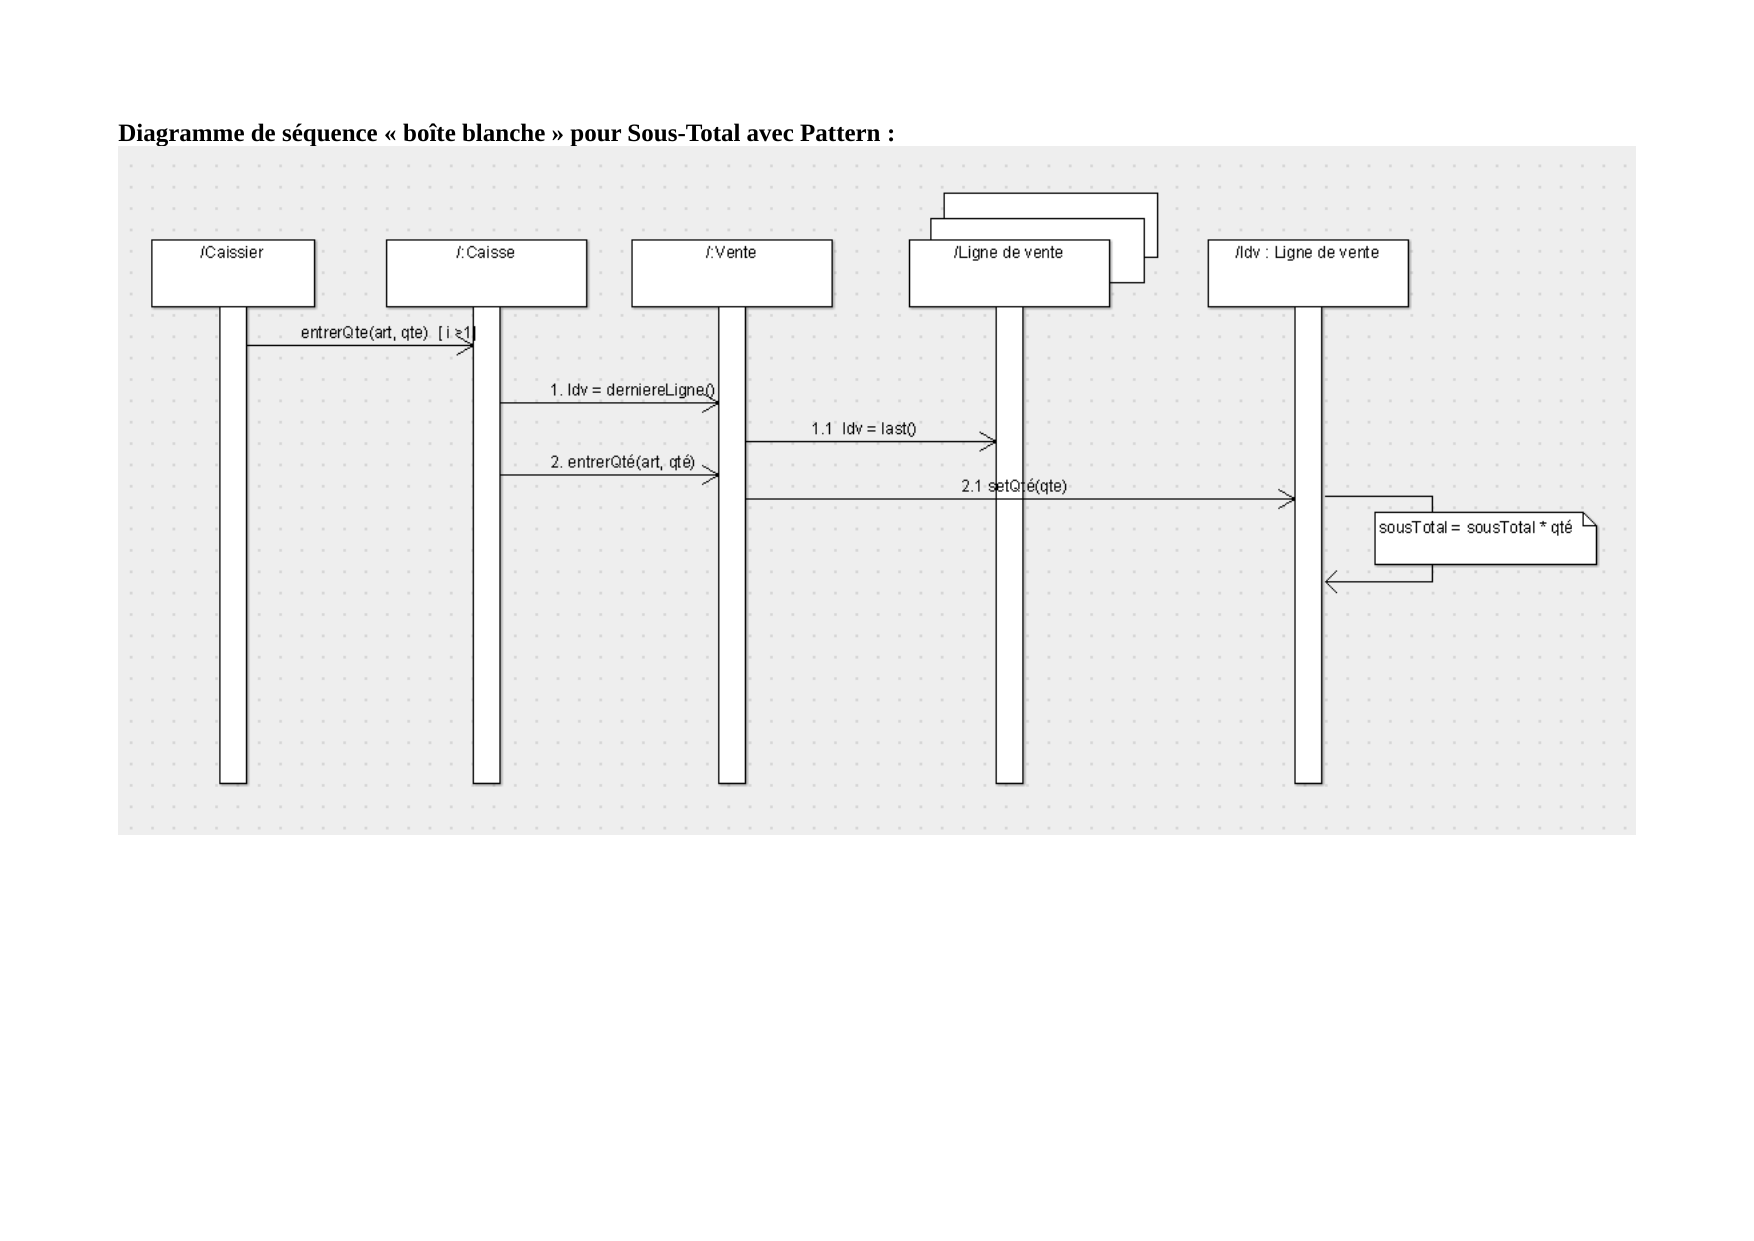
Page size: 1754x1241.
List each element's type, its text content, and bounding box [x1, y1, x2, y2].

text Diagramme de séquence « boîte blanche » pour Sous-Total avec Pattern : [118, 118, 1636, 146]
picture [118, 146, 1636, 835]
